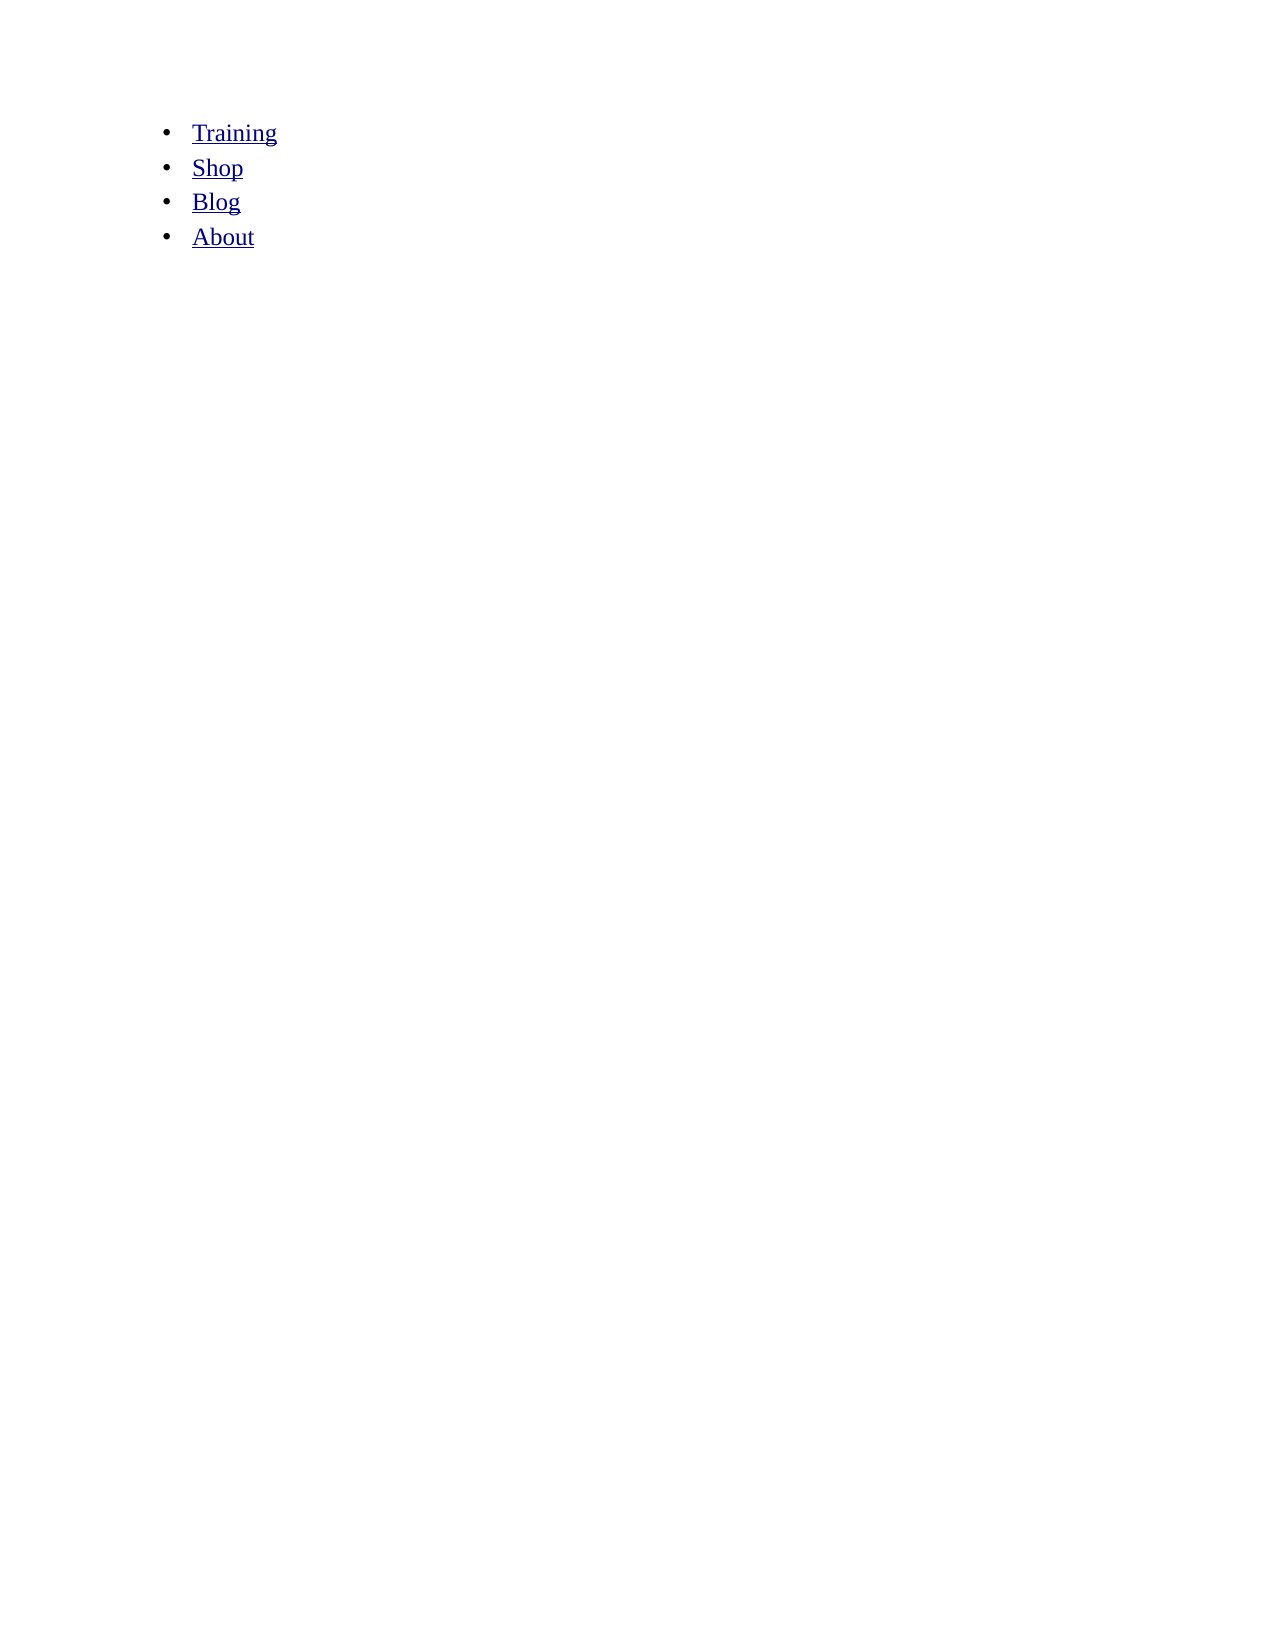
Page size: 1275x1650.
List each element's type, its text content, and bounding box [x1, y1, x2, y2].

list Shop [162, 153, 1157, 181]
list About [162, 222, 1157, 250]
list Blog [162, 187, 1157, 216]
list Training [162, 118, 1157, 147]
